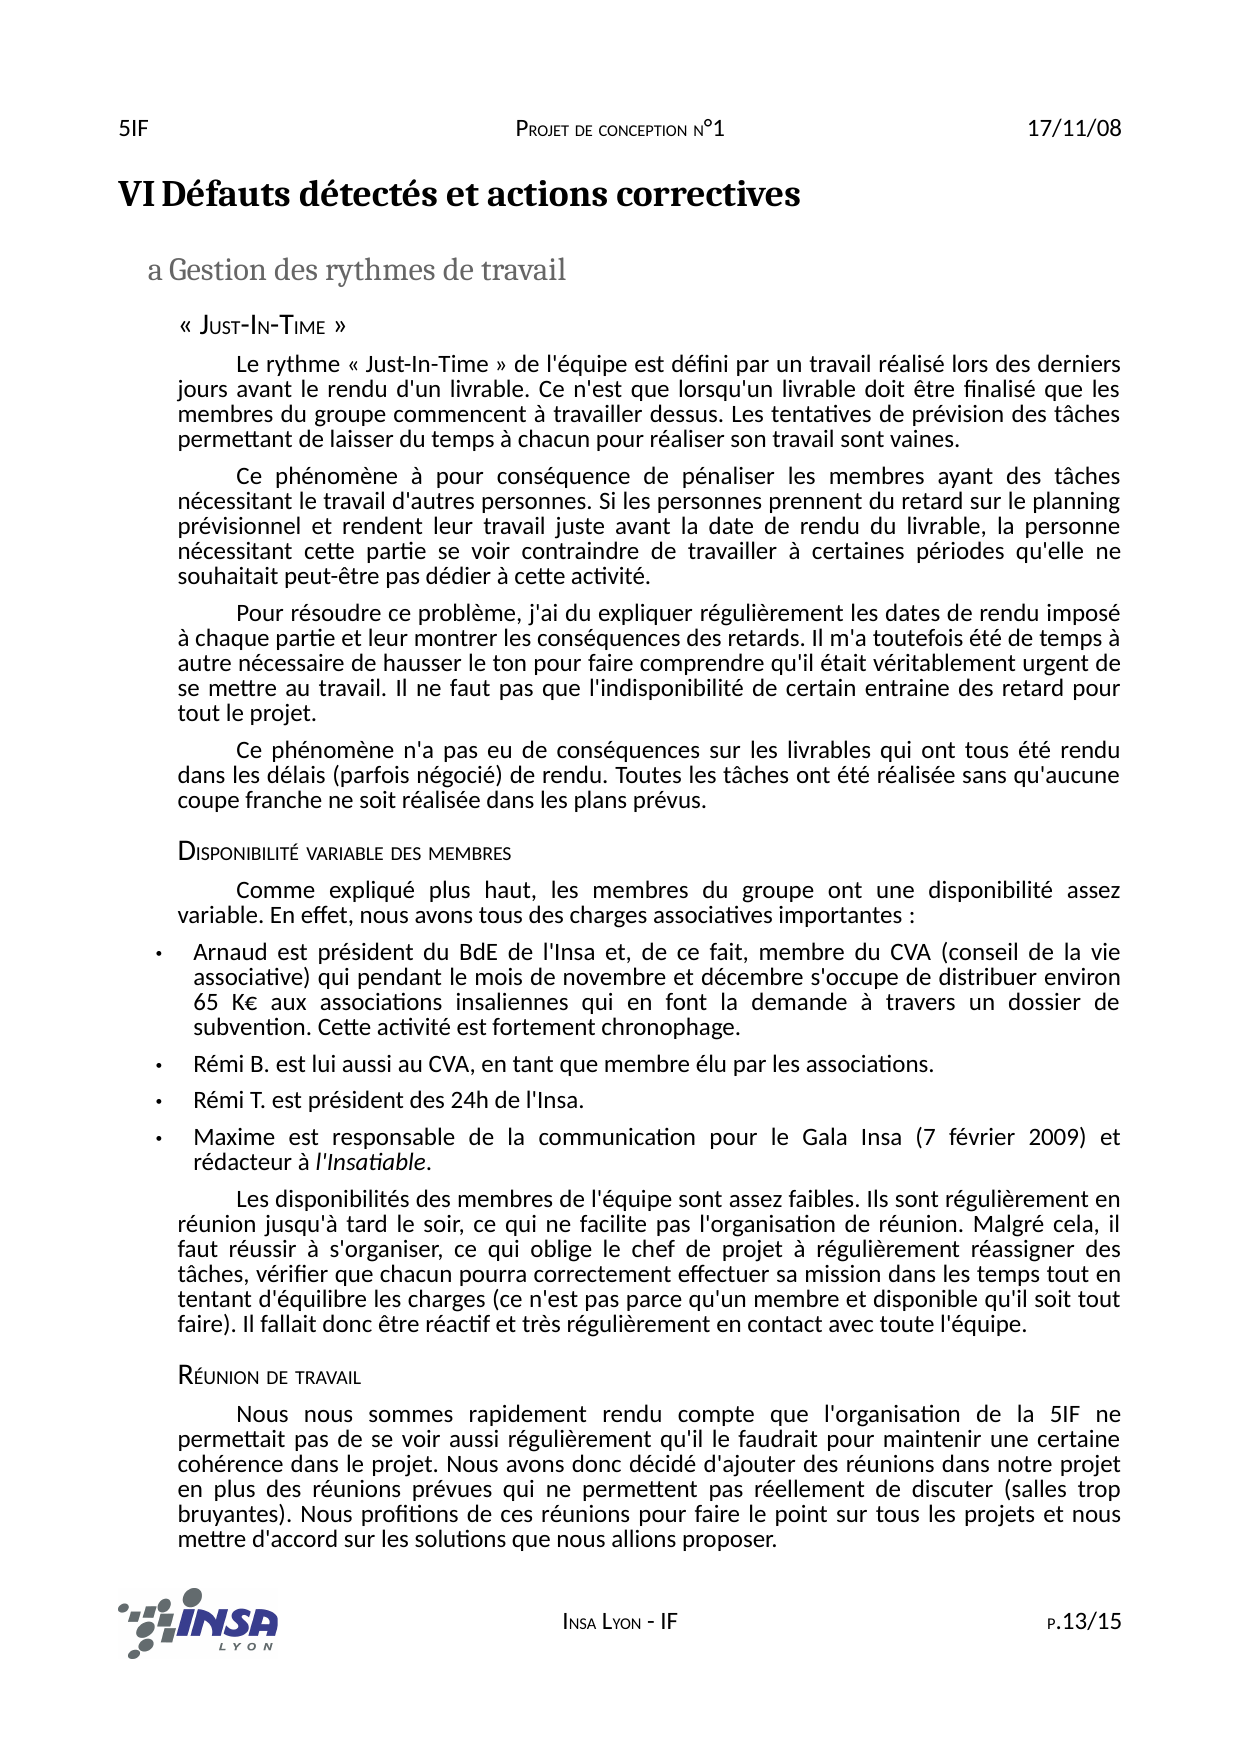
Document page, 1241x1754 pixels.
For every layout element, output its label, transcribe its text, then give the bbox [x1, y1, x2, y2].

text Les disponibilités des membres de l'équipe sont assez faibles. Ils sont régulièrement en réunion jusqu'à tard le soir, ce qui ne facilite pas l'organisation de réunion. Malgré cela, il faut réussir à s'organiser, ce qui oblige le chef de projet à régulièrement réassigner des tâches, vérifier que chacun pourra correctement effectuer sa mission dans les temps tout en tentant d'équilibre les charges (ce n'est pas parce qu'un membre et disponible qu'il soit tout faire). Il fallait donc être réactif et très régulièrement en contact avec toute l'équipe. [177, 1188, 1122, 1338]
text Le rythme « Just-In-Time » de l'équipe est défini par un travail réalisé lors des derniers jours avant le rendu d'un livrable. Ce n'est que lorsqu'un livrable doit être finalisé que les membres du groupe commencent à travailler dessus. Les tentatives de prévision des tâches permettant de laisser du temps à chacun pour réaliser son travail sont vaines. [177, 354, 1122, 454]
list Rémi T. est président des 24h de l'Insa. [156, 1090, 1122, 1115]
subtitle Gestion des rythmes de travail [118, 251, 1122, 288]
text Nous nous sommes rapidement rendu compte que l'organisation de la 5IF ne permettait pas de se voir aussi régulièrement qu'il le faudrait pour maintenir une certaine cohérence dans le projet. Nous avons donc décidé d'ajouter des réunions dans notre projet en plus des réunions prévues qui ne permettent pas réellement de discuter (salles trop bruyantes). Nous profitions de ces réunions pour faire le point sur tous les projets et nous mettre d'accord sur les solutions que nous allions proposer. [177, 1404, 1122, 1554]
text Ce phénomène à pour conséquence de pénaliser les membres ayant des tâches nécessitant le travail d'autres personnes. Si les personnes prennent du retard sur le planning prévisionnel et rendent leur travail juste avant la date de rendu du livrable, la personne nécessitant cette partie se voir contraindre de travailler à certaines périodes qu'elle ne souhaitait peut-être pas dédier à cette activité. [177, 466, 1122, 591]
text Comme expliqué plus haut, les membres du groupe ont une disponibilité assez variable. En effet, nous avons tous des charges associatives importantes : [177, 880, 1122, 930]
list Arnaud est président du BdE de l'Insa et, de ce fait, membre du CVA (conseil de la vie associative) qui pendant le mois de novembre et décembre s'occupe de distribuer environ 65 K€ aux associations insaliennes qui en font la demande à travers un dossier de subvention. Cette activité est fortement chronophage. [156, 941, 1122, 1041]
subtitle Disponibilité variable des membres [118, 838, 1122, 868]
list Rémi B. est lui aussi au CVA, en tant que membre élu par les associations. [156, 1053, 1122, 1078]
picture [118, 1588, 278, 1659]
subtitle Défauts détectés et actions correctives [118, 173, 1122, 216]
list Maxime est responsable de la communication pour le Gala Insa (7 février 2009) et rédacteur à l'Insatiable. [156, 1127, 1122, 1177]
text Ce phénomène n'a pas eu de conséquences sur les livrables qui ont tous été rendu dans les délais (parfois négocié) de rendu. Toutes les tâches ont été réalisée sans qu'aucune coupe franche ne soit réalisée dans les plans prévus. [177, 739, 1122, 814]
text Pour résoudre ce problème, j'ai du expliquer régulièrement les dates de rendu imposé à chaque partie et leur montrer les conséquences des retards. Il m'a toutefois été de temps à autre nécessaire de hausser le ton pour faire comprendre qu'il était véritablement urgent de se mettre au travail. Il ne faut pas que l'indisponibilité de certain entraine des retard pour tout le projet. [177, 602, 1122, 727]
subtitle Réunion de travail [118, 1362, 1122, 1392]
subtitle « Just-In-Time » [118, 312, 1122, 342]
